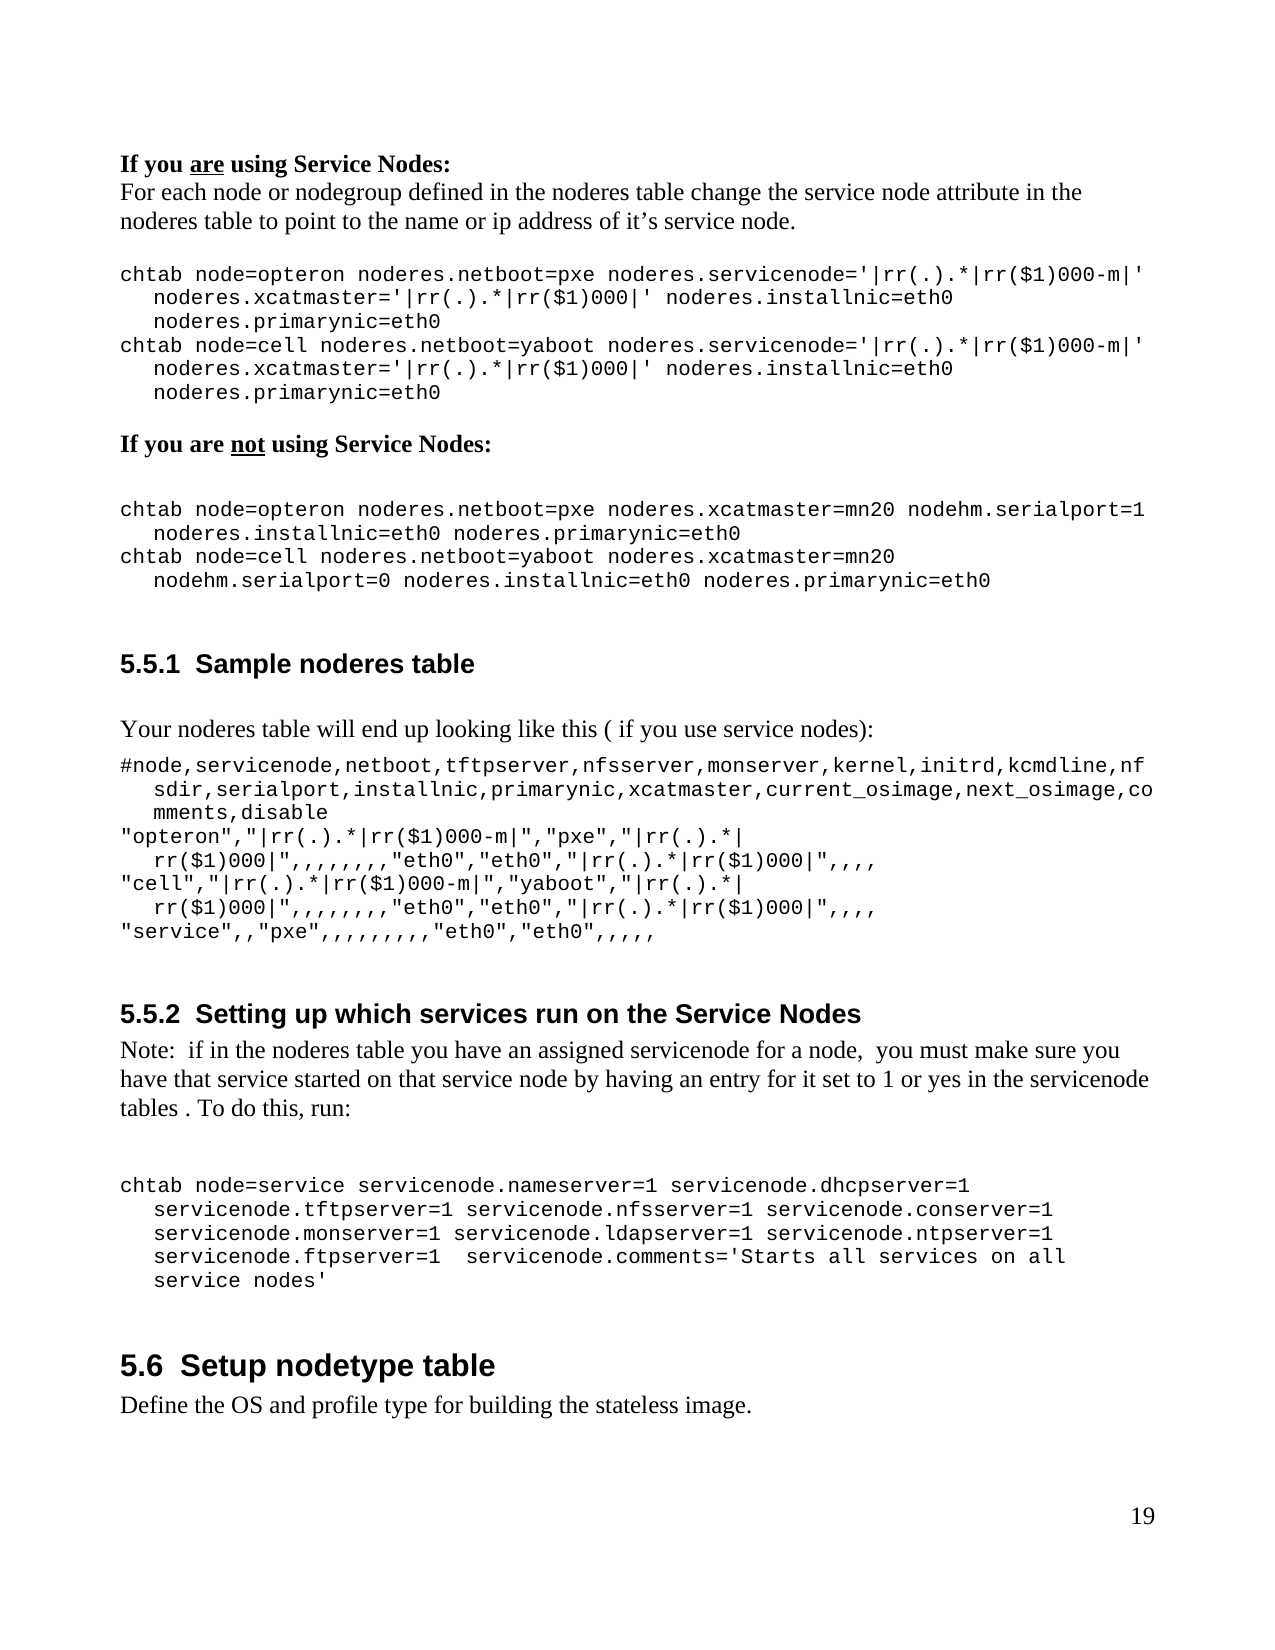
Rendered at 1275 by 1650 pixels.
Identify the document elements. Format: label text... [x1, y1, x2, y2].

text "cell","|rr(.).*|rr($1)000-m|","yaboot","|rr(.).*|rr($1)000|",,,,,,,,"eth0","eth0","|rr(.).*|rr($1)000|",,,, [120, 873, 1155, 921]
subtitle Sample noderes table [120, 648, 1155, 679]
text chtab node=opteron noderes.netboot=pxe noderes.servicenode='|rr(.).*|rr($1)000-m|' noderes.xcatmaster='|rr(.).*|rr($1)000|' noderes.installnic=eth0 noderes.primarynic=eth0 [120, 264, 1155, 335]
text #node,servicenode,netboot,tftpserver,nfsserver,monserver,kernel,initrd,kcmdline,nfsdir,serialport,installnic,primarynic,xcatmaster,current_osimage,next_osimage,comments,disable [120, 755, 1155, 826]
subtitle Setup nodetype table [120, 1347, 1155, 1383]
text If you are using Service Nodes: [120, 149, 1155, 177]
text Define the OS and profile type for building the stateless image. [120, 1390, 1155, 1418]
text Note: if in the noderes table you have an assigned servicenode for a node, you must make sure you have that service started on that service node by having an entry for it set to 1 or yes in the servicenode tables . To do this, run: [120, 1036, 1155, 1122]
text chtab node=service servicenode.nameserver=1 servicenode.dhcpserver=1 servicenode.tftpserver=1 servicenode.nfsserver=1 servicenode.conserver=1 servicenode.monserver=1 servicenode.ldapserver=1 servicenode.ntpserver=1 servicenode.ftpserver=1 servicenode.comments='Starts all services on all service nodes' [120, 1176, 1155, 1294]
text Your noderes table will end up looking like this ( if you use service nodes): [120, 714, 1155, 743]
subtitle Setting up which services run on the Service Nodes [120, 998, 1155, 1029]
text If you are not using Service Nodes: [120, 429, 1155, 458]
text chtab node=opteron noderes.netboot=pxe noderes.xcatmaster=mn20 nodehm.serialport=1 noderes.installnic=eth0 noderes.primarynic=eth0 [120, 499, 1155, 547]
text For each node or nodegroup defined in the noderes table change the service node attribute in the noderes table to point to the name or ip address of it’s service node. [120, 177, 1155, 235]
text chtab node=cell noderes.netboot=yaboot noderes.servicenode='|rr(.).*|rr($1)000-m|' noderes.xcatmaster='|rr(.).*|rr($1)000|' noderes.installnic=eth0 noderes.primarynic=eth0 [120, 335, 1155, 406]
text "service",,"pxe",,,,,,,,,"eth0","eth0",,,,, [120, 921, 1155, 944]
text "opteron","|rr(.).*|rr($1)000-m|","pxe","|rr(.).*|rr($1)000|",,,,,,,,"eth0","eth0","|rr(.).*|rr($1)000|",,,, [120, 826, 1155, 873]
text chtab node=cell noderes.netboot=yaboot noderes.xcatmaster=mn20 nodehm.serialport=0 noderes.installnic=eth0 noderes.primarynic=eth0 [120, 547, 1155, 594]
